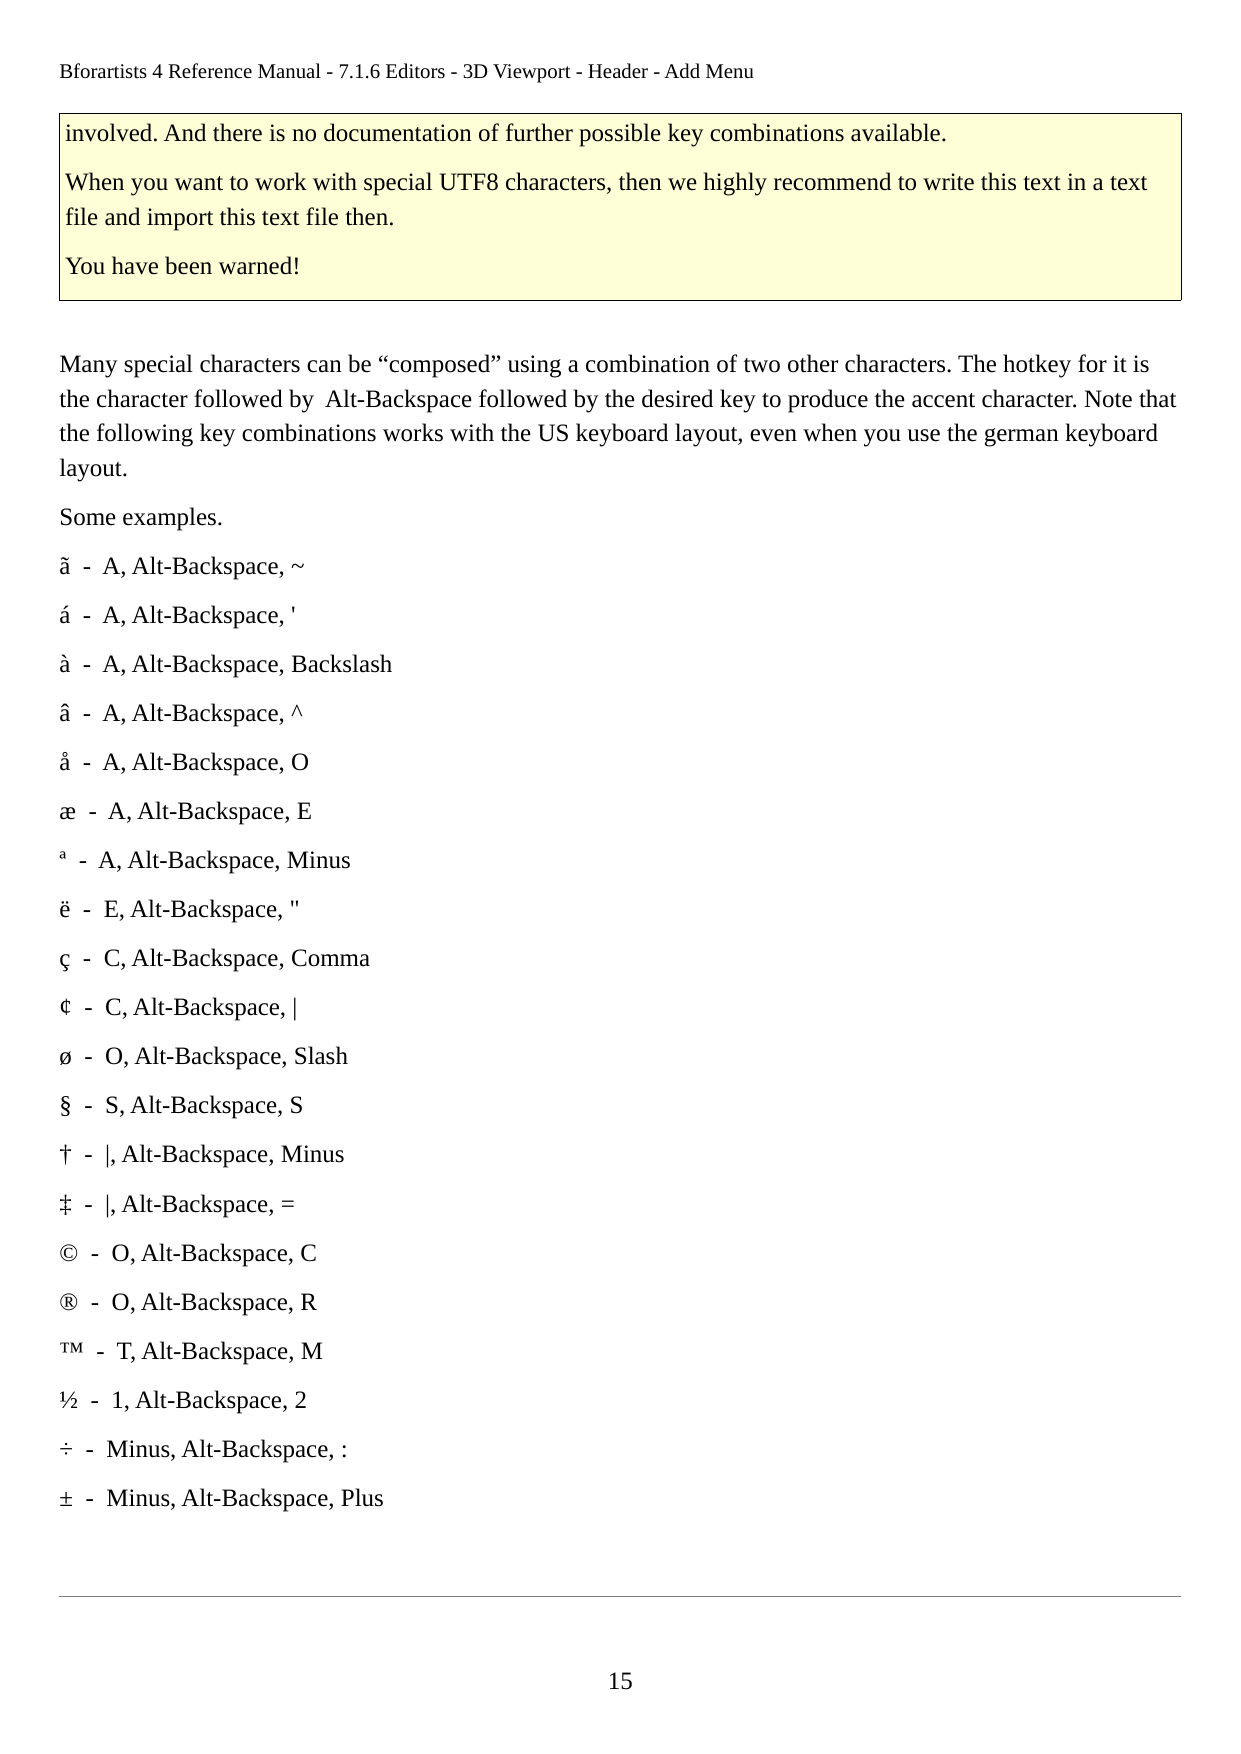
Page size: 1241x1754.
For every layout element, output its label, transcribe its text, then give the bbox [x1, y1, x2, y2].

text ½ - 1, Alt-Backspace, 2 [59, 1385, 1181, 1414]
text ã - A, Alt-Backspace, ~ [59, 551, 1181, 579]
text ª - A, Alt-Backspace, Minus [59, 845, 1181, 874]
text ¢ - C, Alt-Backspace, | [59, 992, 1181, 1021]
table_cell involved. And there is no documentation of further possible key combinations available. When you want to work with special UTF8 characters, then we highly recommend to write this text in a text file and import this text file then. You have been warned! [60, 114, 1181, 300]
text ® - O, Alt-Backspace, R [59, 1287, 1181, 1316]
text ç - C, Alt-Backspace, Comma [59, 943, 1181, 972]
text ± - Minus, Alt-Backspace, Plus [59, 1483, 1181, 1512]
text Some examples. [59, 502, 1181, 531]
text ø - O, Alt-Backspace, Slash [59, 1041, 1181, 1070]
text † - |, Alt-Backspace, Minus [59, 1139, 1181, 1168]
text â - A, Alt-Backspace, ^ [59, 698, 1181, 727]
text æ - A, Alt-Backspace, E [59, 796, 1181, 825]
text á - A, Alt-Backspace, ' [59, 600, 1181, 629]
text ‡ - |, Alt-Backspace, = [59, 1189, 1181, 1217]
text ë - E, Alt-Backspace, " [59, 894, 1181, 923]
text § - S, Alt-Backspace, S [59, 1091, 1181, 1119]
text å - A, Alt-Backspace, O [59, 747, 1181, 776]
text ÷ - Minus, Alt-Backspace, : [59, 1434, 1181, 1463]
text Many special characters can be “composed” using a combination of two other characters. The hotkey for it is the character followed by Alt-Backspace followed by the desired key to produce the accent character. Note that the following key combinations works with the US keyboard layout, even when you use the german keyboard layout. [59, 349, 1181, 481]
text ™ - T, Alt-Backspace, M [59, 1336, 1181, 1364]
text © - O, Alt-Backspace, C [59, 1238, 1181, 1266]
text à - A, Alt-Backspace, Backslash [59, 649, 1181, 678]
